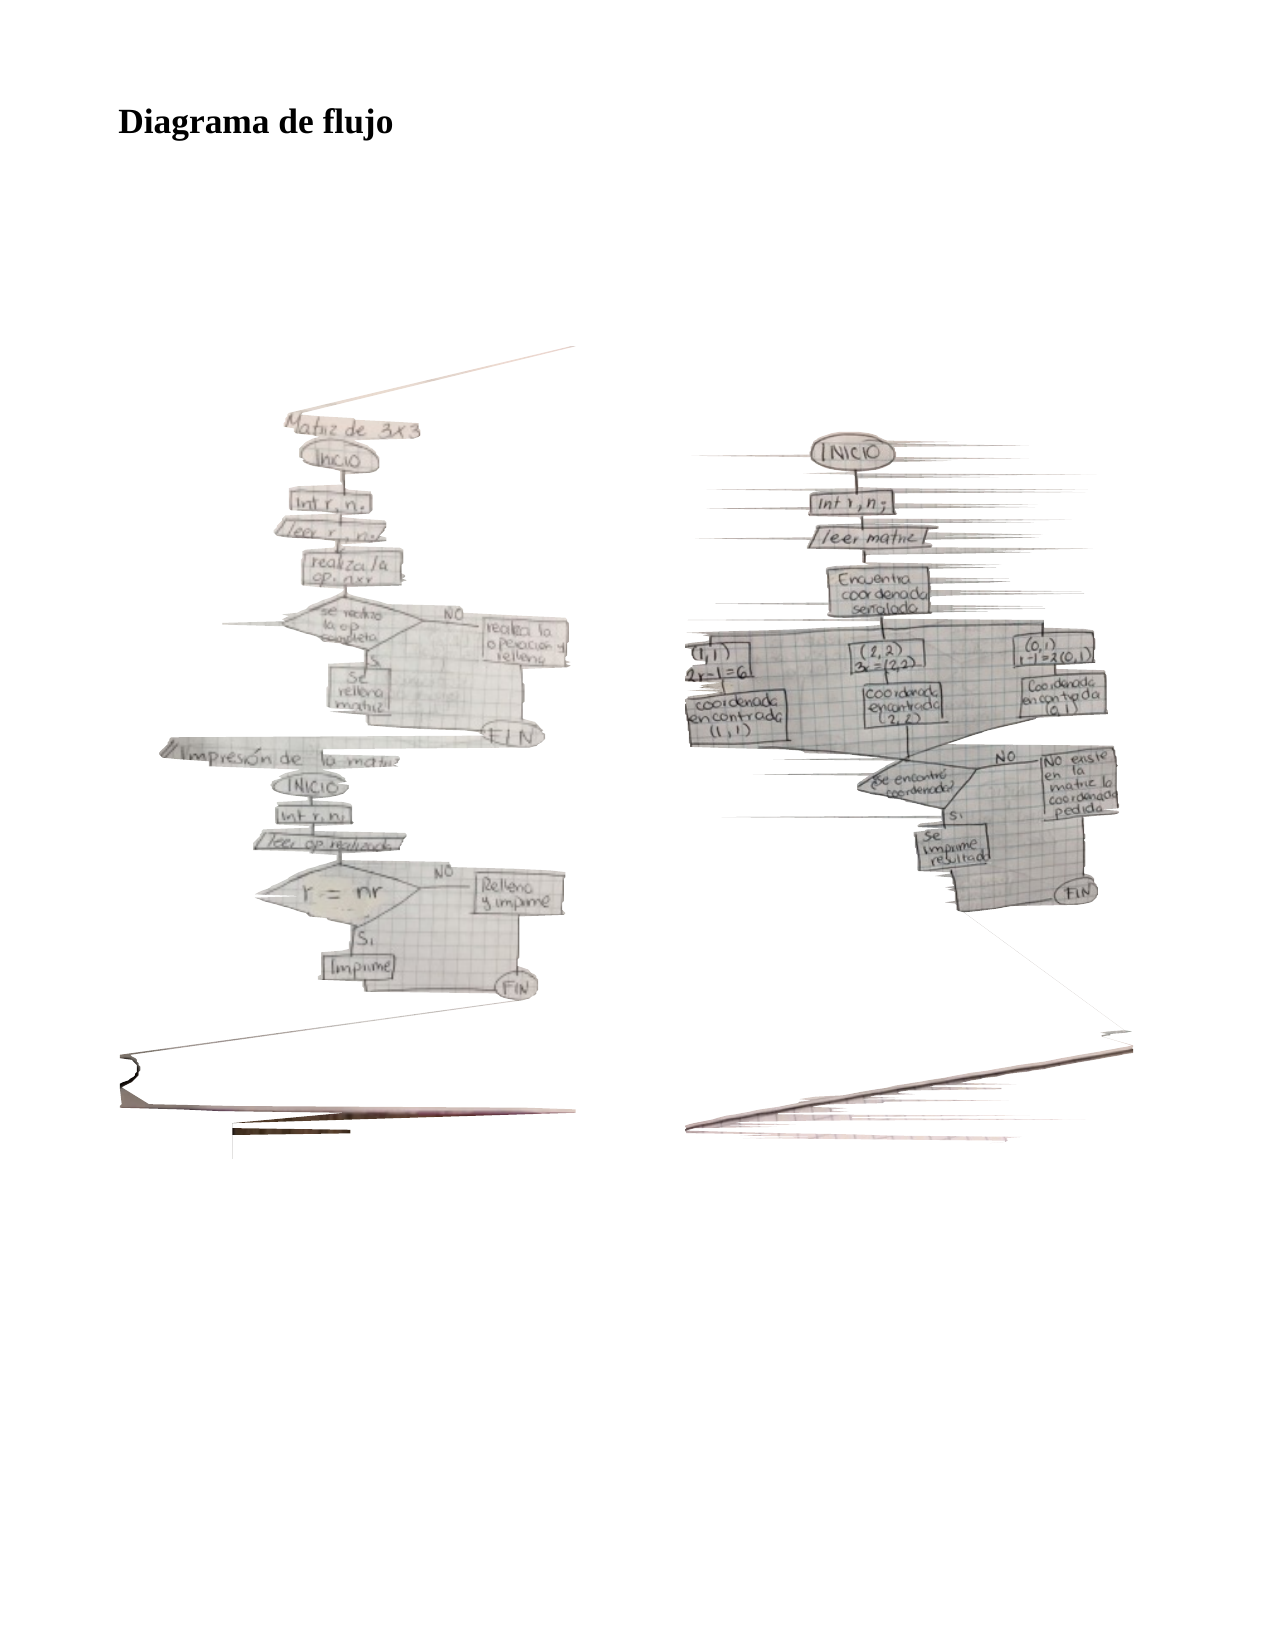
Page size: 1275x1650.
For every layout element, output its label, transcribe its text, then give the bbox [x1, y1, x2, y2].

text Diagrama de flujo [118, 100, 1205, 141]
